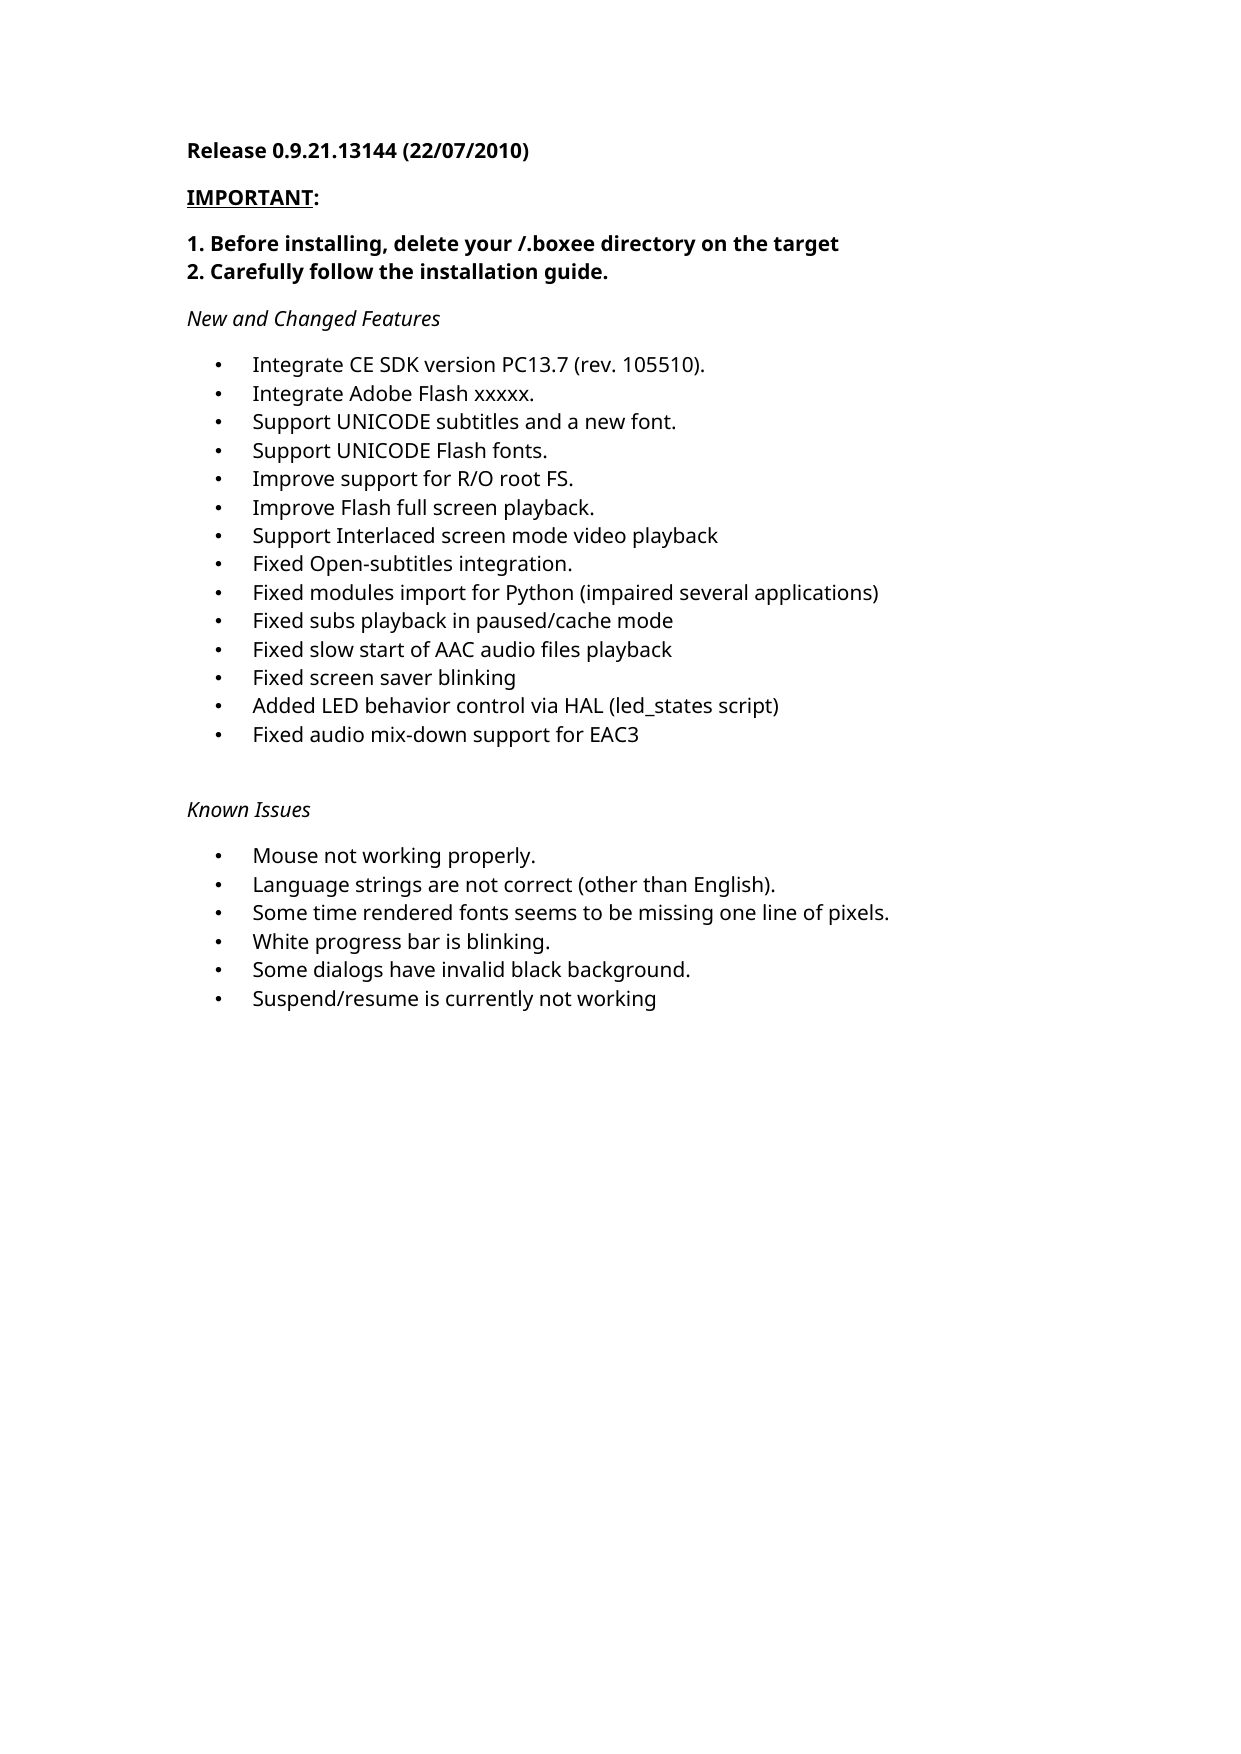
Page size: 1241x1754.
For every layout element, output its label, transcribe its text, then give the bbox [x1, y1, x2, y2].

list Mouse not working properly. [536, 841, 1152, 870]
list Integrate CE SDK version PC13.7 (rev. 105510). [706, 350, 1152, 379]
list Fixed screen saver blinking [516, 663, 1152, 692]
list Added LED behavior control via HAL (led_states script) [779, 692, 1152, 720]
list Improve support for R/O root FS. [574, 464, 1152, 493]
list Fixed slow start of AAC audio files playback [672, 635, 1152, 663]
list Fixed Open-subtitles integration. [215, 549, 1152, 578]
list Language strings are not correct (other than English). [776, 870, 1152, 898]
subtitle New and Changed Features [443, 304, 1142, 332]
list Fixed screen saver blinking [215, 663, 252, 692]
list Support UNICODE Flash fonts. [215, 436, 252, 464]
list Fixed slow start of AAC audio files playback [215, 635, 252, 663]
list Support Interlaced screen mode video playback [718, 521, 1152, 549]
list Mouse not working properly. [215, 841, 252, 870]
list White progress bar is blinking. [215, 927, 252, 955]
list Fixed audio mix-down support for EAC3 [639, 720, 1152, 748]
list Fixed audio mix-down support for EAC3 [215, 720, 252, 748]
list Support UNICODE subtitles and a new font. [215, 407, 252, 436]
list Support Interlaced screen mode video playback [215, 521, 252, 549]
list Some dialogs have invalid black background. [691, 955, 1152, 984]
list Fixed modules import for Python (impaired several applications) [879, 578, 1152, 606]
list White progress bar is blinking. [551, 927, 1152, 955]
subtitle Known Issues [313, 795, 1142, 823]
list Improve Flash full screen playback. [595, 493, 1152, 521]
list Suspend/resume is currently not working [215, 984, 252, 1012]
subtitle Release 0.9.21.13144 (22/07/2010) [529, 136, 1142, 164]
list Improve support for R/O root FS. [215, 464, 252, 493]
subtitle IMPORTANT: [324, 183, 1142, 211]
list Fixed subs playback in paused/cache mode [674, 606, 1152, 635]
subtitle 1. Before installing, delete your /.boxee directory on the target 2. Carefully follow the installation guide. [187, 229, 1142, 286]
list Integrate CE SDK version PC13.7 (rev. 105510). [215, 350, 252, 379]
list Integrate Adobe Flash xxxxx. [215, 379, 252, 407]
list Support UNICODE subtitles and a new font. [677, 407, 1152, 436]
list Support UNICODE Flash fonts. [548, 436, 1152, 464]
list Improve Flash full screen playback. [215, 493, 252, 521]
list Fixed subs playback in paused/cache mode [215, 606, 252, 635]
list Integrate Adobe Flash xxxxx. [535, 379, 1152, 407]
list Some dialogs have invalid black background. [215, 955, 252, 984]
list Some time rendered fonts seems to be missing one line of pixels. [890, 898, 1152, 927]
list Suspend/resume is currently not working [657, 984, 1152, 1012]
